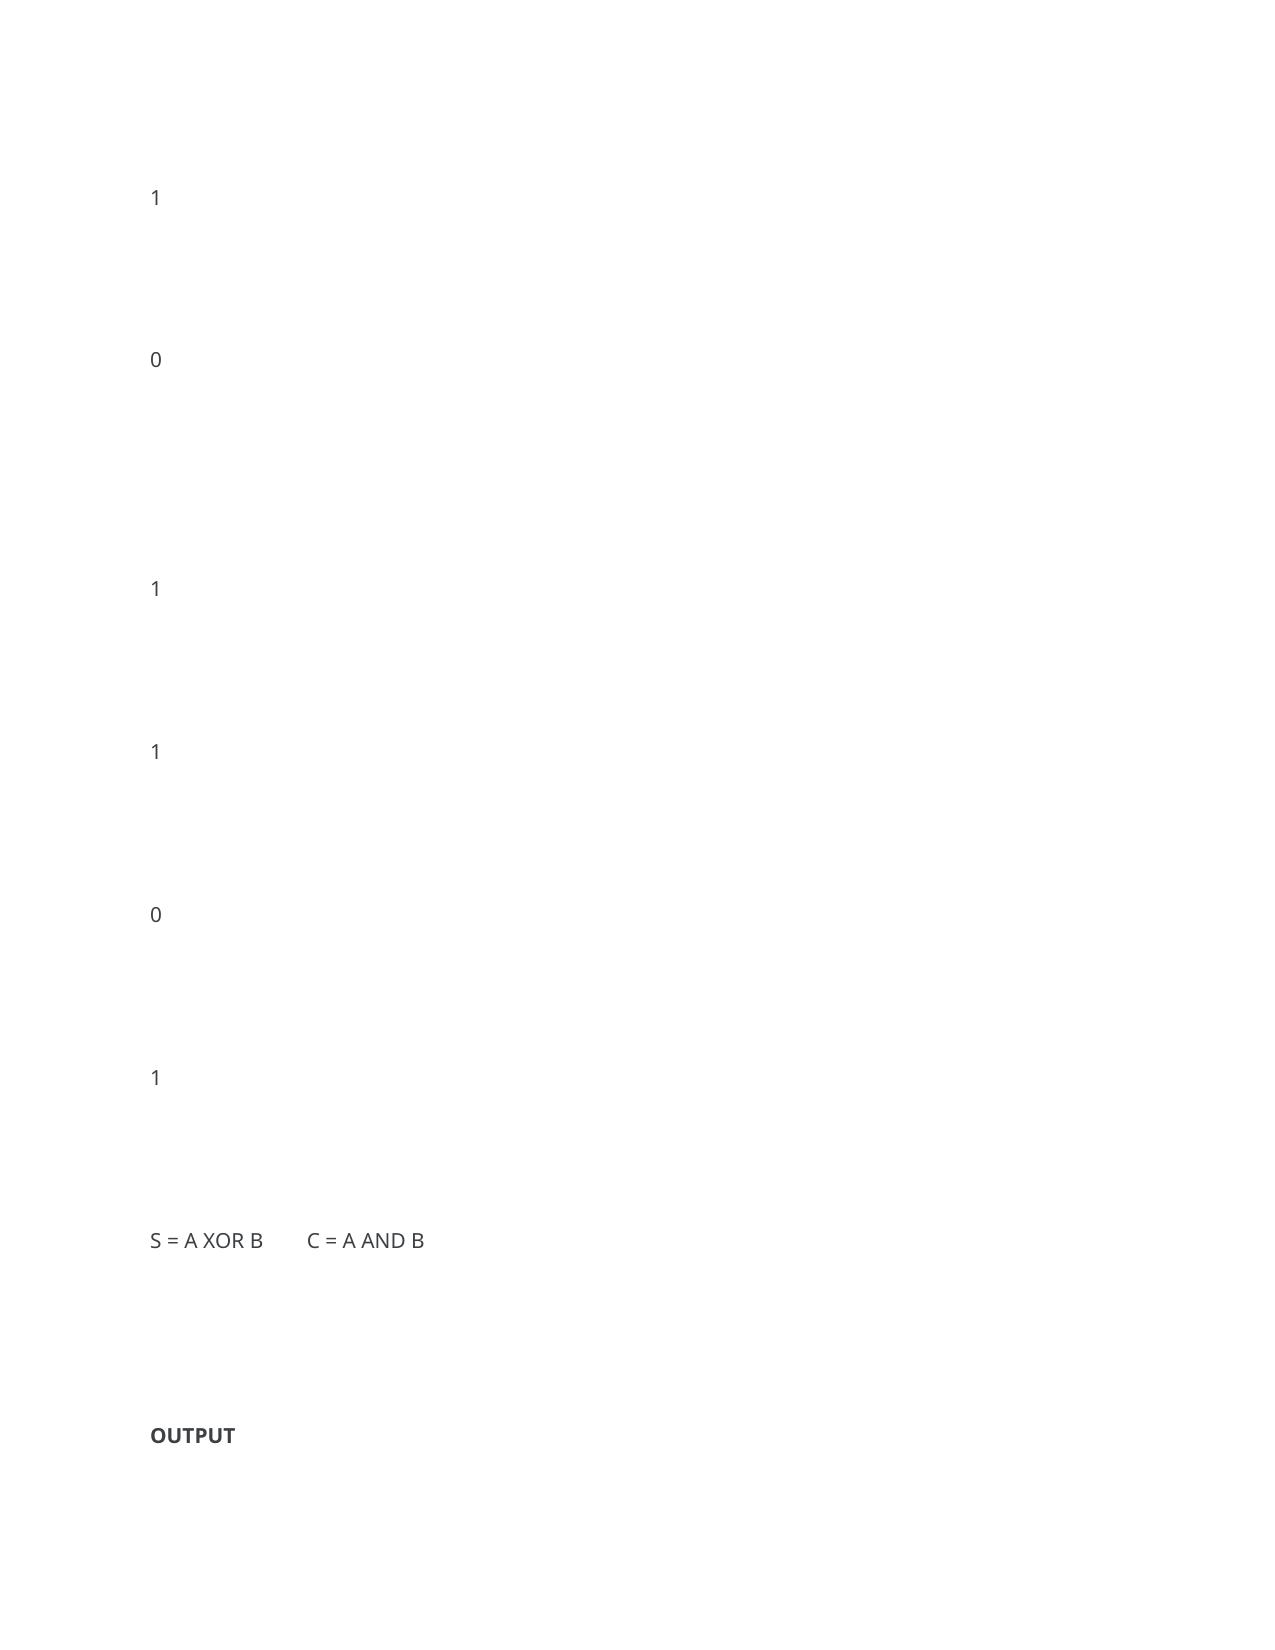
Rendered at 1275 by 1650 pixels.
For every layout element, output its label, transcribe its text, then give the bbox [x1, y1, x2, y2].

text 1 [150, 574, 1125, 602]
text 0 [150, 346, 1125, 374]
text 1 [150, 1063, 1125, 1091]
text 1 [150, 737, 1125, 765]
text OUTPUT [150, 1422, 1125, 1450]
text 0 [150, 900, 1125, 928]
text 1 [150, 183, 1125, 211]
text S = A XOR B C = A AND B [150, 1226, 1125, 1254]
